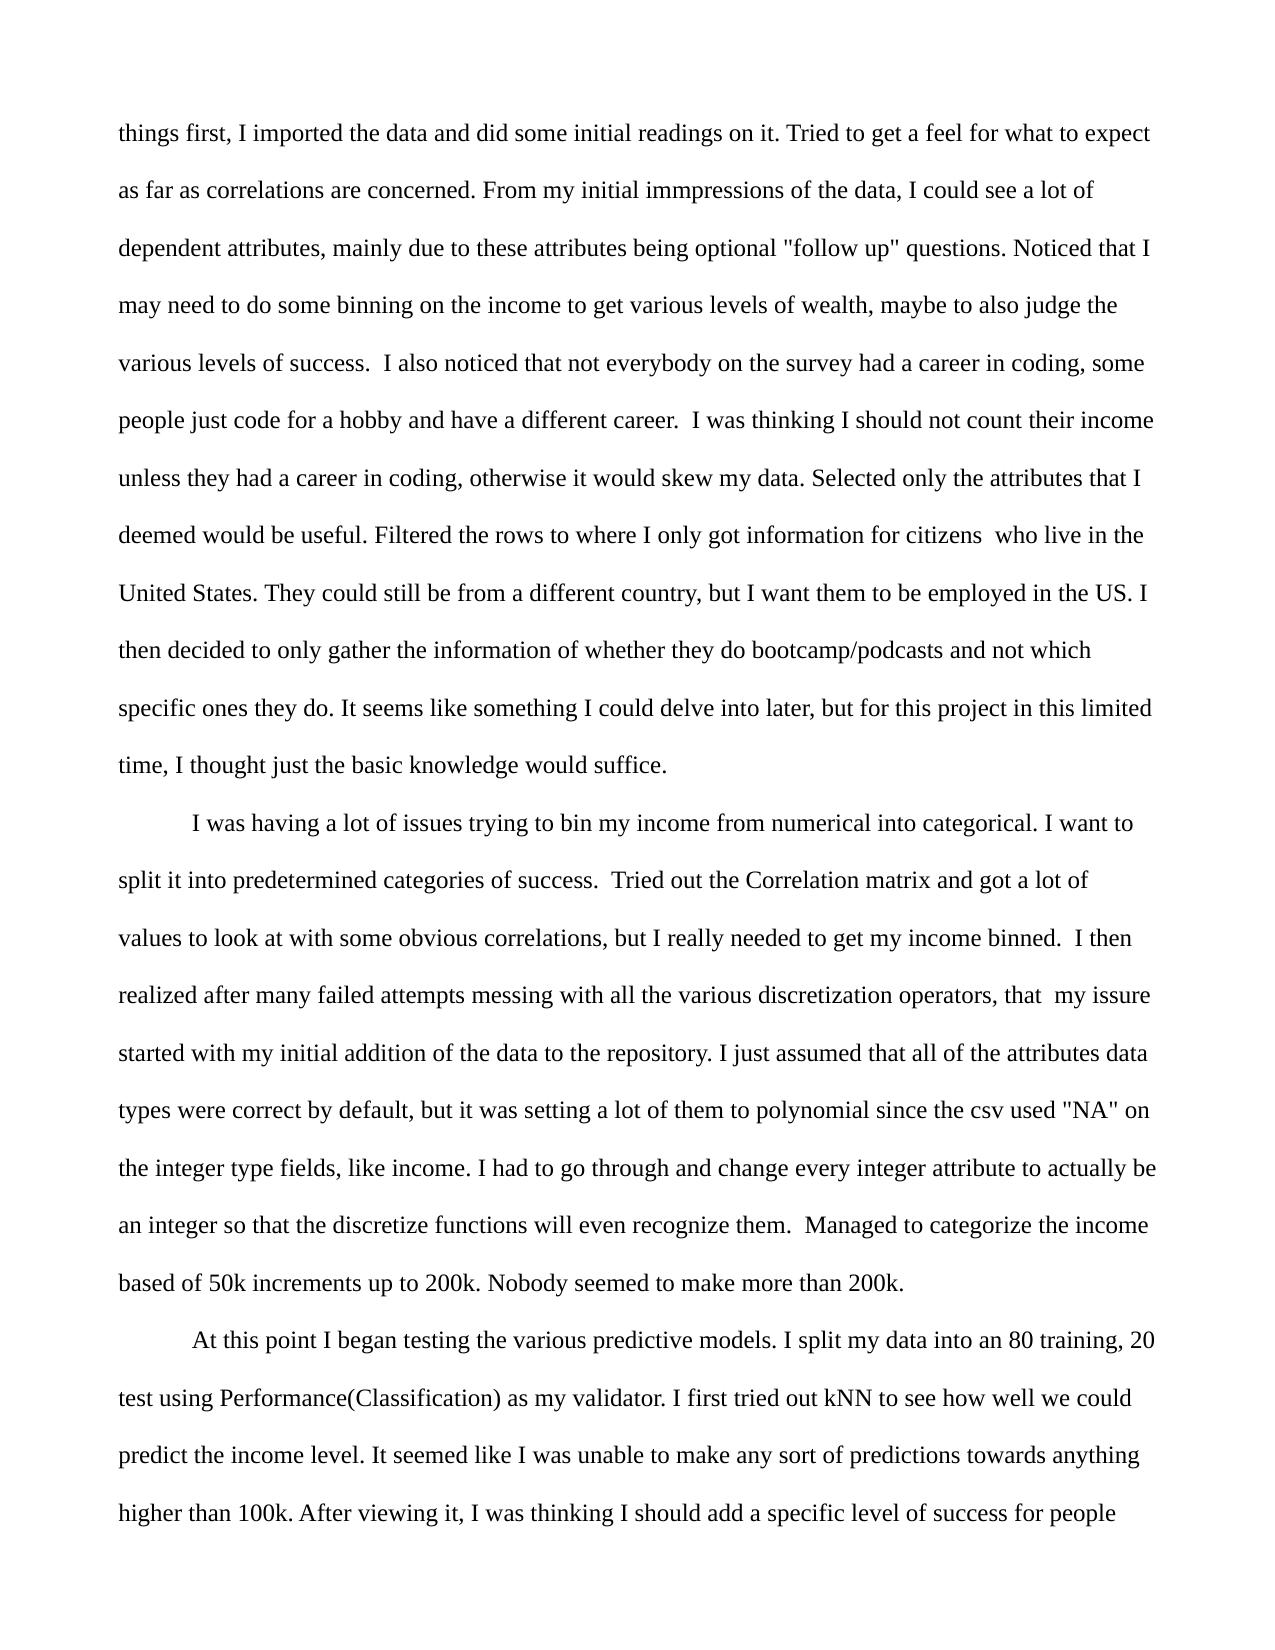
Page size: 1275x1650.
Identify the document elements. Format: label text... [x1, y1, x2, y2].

text At this point I began testing the various predictive models. I split my data into an 80 training, 20 test using Performance(Classification) as my validator. I first tried out kNN to see how well we could predict the income level. It seemed like I was unable to make any sort of predictions towards anything higher than 100k. After viewing it, I was thinking I should add a specific level of success for people [118, 1326, 1157, 1527]
text I was having a lot of issues trying to bin my income from numerical into categorical. I want to split it into predetermined categories of success. Tried out the Correlation matrix and got a lot of values to look at with some obvious correlations, but I really needed to get my income binned. I then realized after many failed attempts messing with all the various discretization operators, that my issure started with my initial addition of the data to the repository. I just assumed that all of the attributes data types were correct by default, but it was setting a lot of them to polynomial since the csv used "NA" on the integer type fields, like income. I had to go through and change every integer attribute to actually be an integer so that the discretize functions will even recognize them. Managed to categorize the income based of 50k increments up to 200k. Nobody seemed to make more than 200k. [118, 808, 1157, 1297]
text things first, I imported the data and did some initial readings on it. Tried to get a feel for what to expect as far as correlations are concerned. From my initial immpressions of the data, I could see a lot of dependent attributes, mainly due to these attributes being optional "follow up" questions. Noticed that I may need to do some binning on the income to get various levels of wealth, maybe to also judge the various levels of success. I also noticed that not everybody on the survey had a career in coding, some people just code for a hobby and have a different career. I was thinking I should not count their income unless they had a career in coding, otherwise it would skew my data. Selected only the attributes that I deemed would be useful. Filtered the rows to where I only got information for citizens who live in the United States. They could still be from a different country, but I want them to be employed in the US. I then decided to only gather the information of whether they do bootcamp/podcasts and not which specific ones they do. It seems like something I could delve into later, but for this project in this limited time, I thought just the basic knowledge would suffice. [118, 118, 1157, 779]
